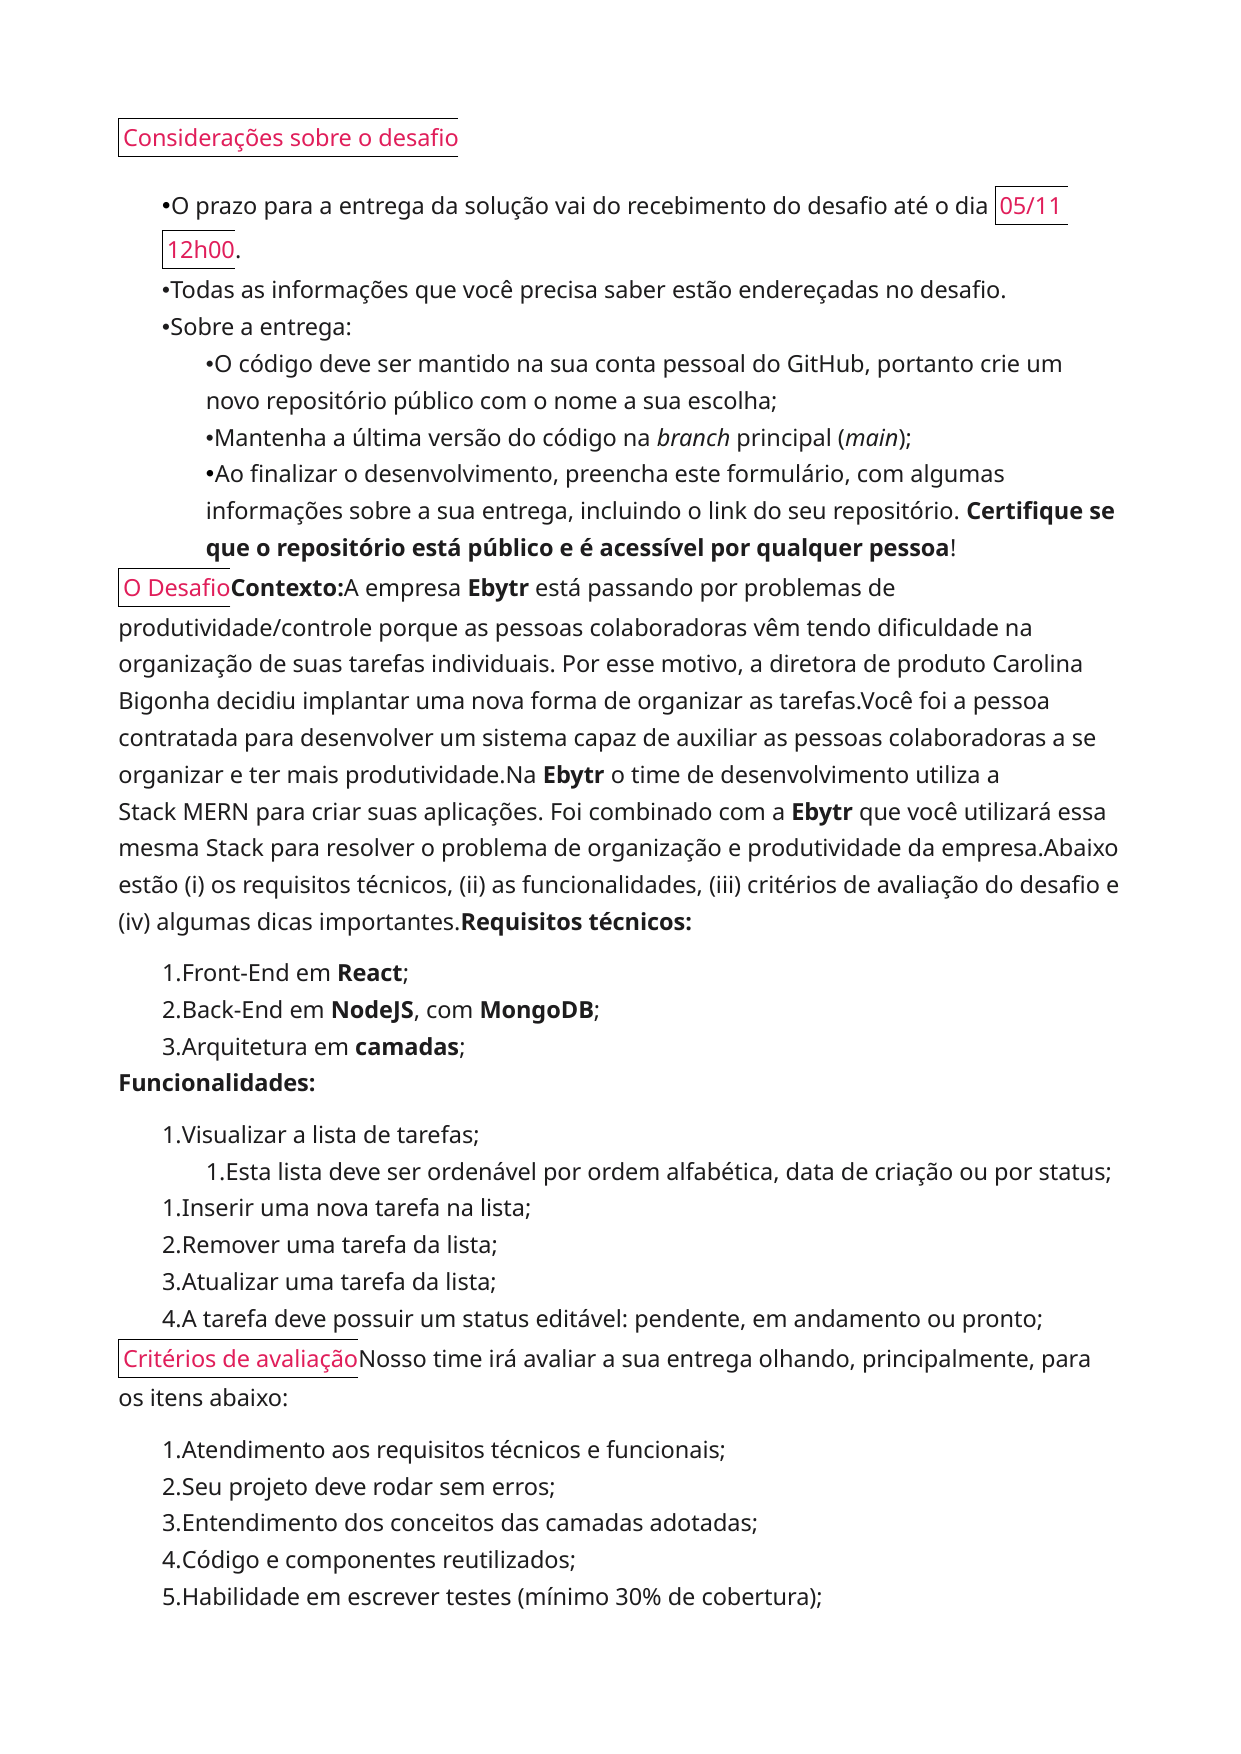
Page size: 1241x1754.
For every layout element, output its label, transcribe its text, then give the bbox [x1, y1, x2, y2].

list A tarefa deve possuir um status editável: pendente, em andamento ou pronto; [162, 1302, 1122, 1334]
list Habilidade em escrever testes (mínimo 30% de cobertura); [162, 1580, 1122, 1612]
text Critérios de avaliaçãoNosso time irá avaliar a sua entrega olhando, principalmente, para os itens abaixo: [118, 1339, 1122, 1414]
list Sobre a entrega: [162, 311, 1122, 342]
list O código deve ser mantido na sua conta pessoal do GitHub, portanto crie um novo repositório público com o nome a sua escolha; [206, 347, 1122, 416]
list O prazo para a entrega da solução vai do recebimento do desafio até o dia 05/11 12h00. [162, 186, 1122, 268]
list Atendimento aos requisitos técnicos e funcionais; [162, 1433, 1122, 1465]
list Esta lista deve ser ordenável por ordem alfabética, data de criação ou por status; [206, 1155, 1122, 1187]
text Funcionalidades: [118, 1067, 1122, 1099]
text Considerações sobre o desafio [119, 118, 1122, 156]
list Front-End em React; [162, 956, 1122, 988]
list Entendimento dos conceitos das camadas adotadas; [162, 1507, 1122, 1539]
list Atualizar uma tarefa da lista; [162, 1265, 1122, 1297]
text O DesafioContexto:A empresa Ebytr está passando por problemas de produtividade/controle porque as pessoas colaboradoras vêm tendo dificuldade na organização de suas tarefas individuais. Por esse motivo, a diretora de produto Carolina Bigonha decidiu implantar uma nova forma de organizar as tarefas.Você foi a pessoa contratada para desenvolver um sistema capaz de auxiliar as pessoas colaboradoras a se organizar e ter mais produtividade.Na Ebytr o time de desenvolvimento utiliza a Stack MERN para criar suas aplicações. Foi combinado com a Ebytr que você utilizará essa mesma Stack para resolver o problema de organização e produtividade da empresa.Abaixo estão (i) os requisitos técnicos, (ii) as funcionalidades, (iii) critérios de avaliação do desafio e (iv) algumas dicas importantes.Requisitos técnicos: [118, 568, 1122, 937]
list Back-End em NodeJS, com MongoDB; [162, 993, 1122, 1025]
list Visualizar a lista de tarefas; [162, 1118, 1122, 1150]
list Seu projeto deve rodar sem erros; [162, 1470, 1122, 1502]
list Código e componentes reutilizados; [162, 1543, 1122, 1575]
list Mantenha a última versão do código na branch principal (main); [206, 421, 1122, 453]
list Remover uma tarefa da lista; [162, 1228, 1122, 1260]
list Inserir uma nova tarefa na lista; [162, 1192, 1122, 1224]
list Ao finalizar o desenvolvimento, preencha este formulário, com algumas informações sobre a sua entrega, incluindo o link do seu repositório. Certifique se que o repositório está público e é acessível por qualquer pessoa! [206, 458, 1122, 563]
list Arquitetura em camadas; [162, 1030, 1122, 1062]
list Todas as informações que você precisa saber estão endereçadas no desafio. [162, 274, 1122, 306]
